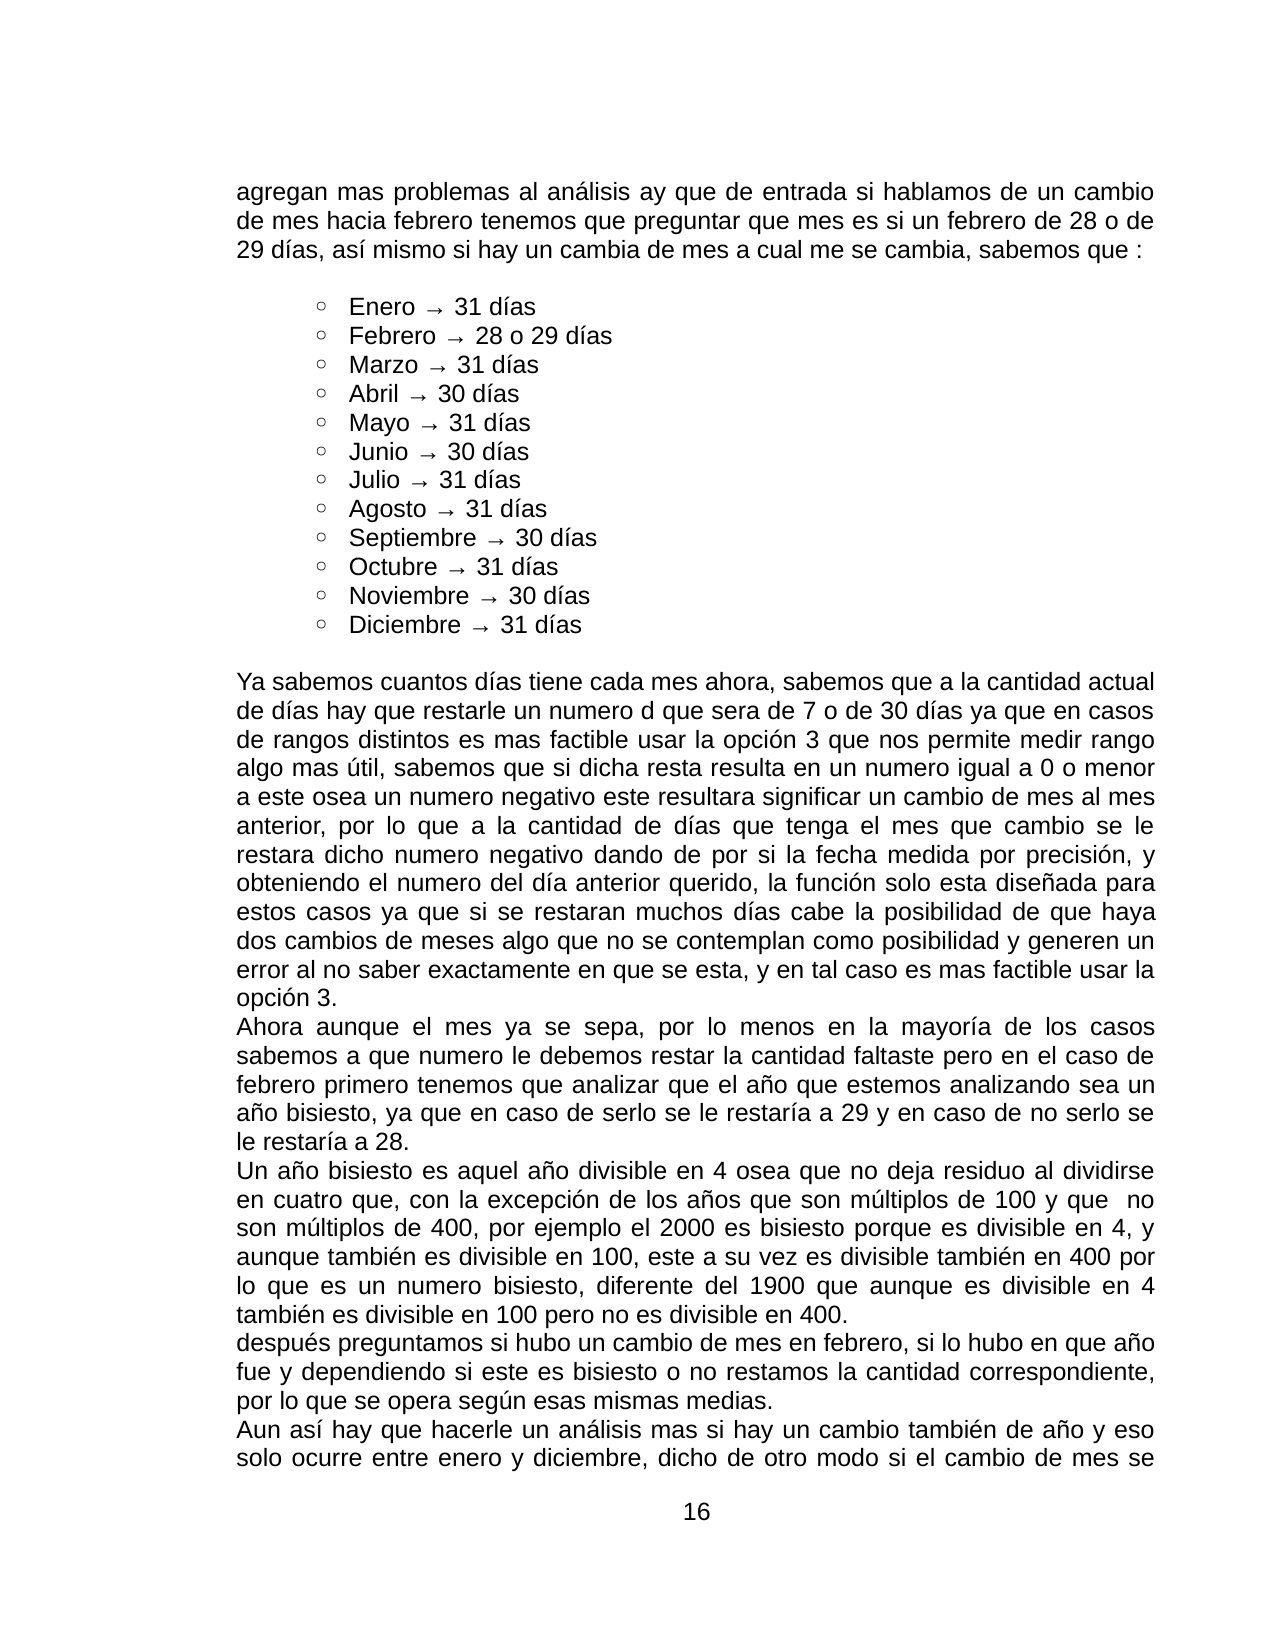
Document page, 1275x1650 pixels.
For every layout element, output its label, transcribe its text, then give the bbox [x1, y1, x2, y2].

list Noviembre → 30 días [311, 581, 1157, 609]
text agregan mas problemas al análisis ay que de entrada si hablamos de un cambio de mes hacia febrero tenemos que preguntar que mes es si un febrero de 28 o de 29 días, así mismo si hay un cambia de mes a cual me se cambia, sabemos que : [236, 177, 1157, 263]
list Septiembre → 30 días [311, 523, 1157, 552]
list Octubre → 31 días [311, 552, 1157, 581]
text Un año bisiesto es aquel año divisible en 4 osea que no deja residuo al dividirse en cuatro que, con la excepción de los años que son múltiplos de 100 y que no son múltiplos de 400, por ejemplo el 2000 es bisiesto porque es divisible en 4, y aunque también es divisible en 100, este a su vez es divisible también en 400 por lo que es un numero bisiesto, diferente del 1900 que aunque es divisible en 4 también es divisible en 100 pero no es divisible en 400. [236, 1156, 1157, 1328]
text Ahora aunque el mes ya se sepa, por lo menos en la mayoría de los casos sabemos a que numero le debemos restar la cantidad faltaste pero en el caso de febrero primero tenemos que analizar que el año que estemos analizando sea un año bisiesto, ya que en caso de serlo se le restaría a 29 y en caso de no serlo se le restaría a 28. [236, 1012, 1157, 1156]
text Ya sabemos cuantos días tiene cada mes ahora, sabemos que a la cantidad actual de días hay que restarle un numero d que sera de 7 o de 30 días ya que en casos de rangos distintos es mas factible usar la opción 3 que nos permite medir rango algo mas útil, sabemos que si dicha resta resulta en un numero igual a 0 o menor a este osea un numero negativo este resultara significar un cambio de mes al mes anterior, por lo que a la cantidad de días que tenga el mes que cambio se le restara dicho numero negativo dando de por si la fecha medida por precisión, y obteniendo el numero del día anterior querido, la función solo esta diseñada para estos casos ya que si se restaran muchos días cabe la posibilidad de que haya dos cambios de meses algo que no se contemplan como posibilidad y generen un error al no saber exactamente en que se esta, y en tal caso es mas factible usar la opción 3. [236, 667, 1157, 1012]
list Enero → 31 días [311, 292, 1157, 321]
list Marzo → 31 días [311, 350, 1157, 379]
list Junio → 30 días [311, 436, 1157, 465]
list Agosto → 31 días [311, 494, 1157, 523]
list Diciembre → 31 días [311, 609, 1157, 638]
list Febrero → 28 o 29 días [311, 321, 1157, 350]
list Julio → 31 días [311, 465, 1157, 494]
list Abril → 30 días [311, 379, 1157, 408]
text Aun así hay que hacerle un análisis mas si hay un cambio también de año y eso solo ocurre entre enero y diciembre, dicho de otro modo si el cambio de mes se [236, 1415, 1157, 1472]
text después preguntamos si hubo un cambio de mes en febrero, si lo hubo en que año fue y dependiendo si este es bisiesto o no restamos la cantidad correspondiente, por lo que se opera según esas mismas medias. [236, 1328, 1157, 1415]
list Mayo → 31 días [311, 408, 1157, 436]
